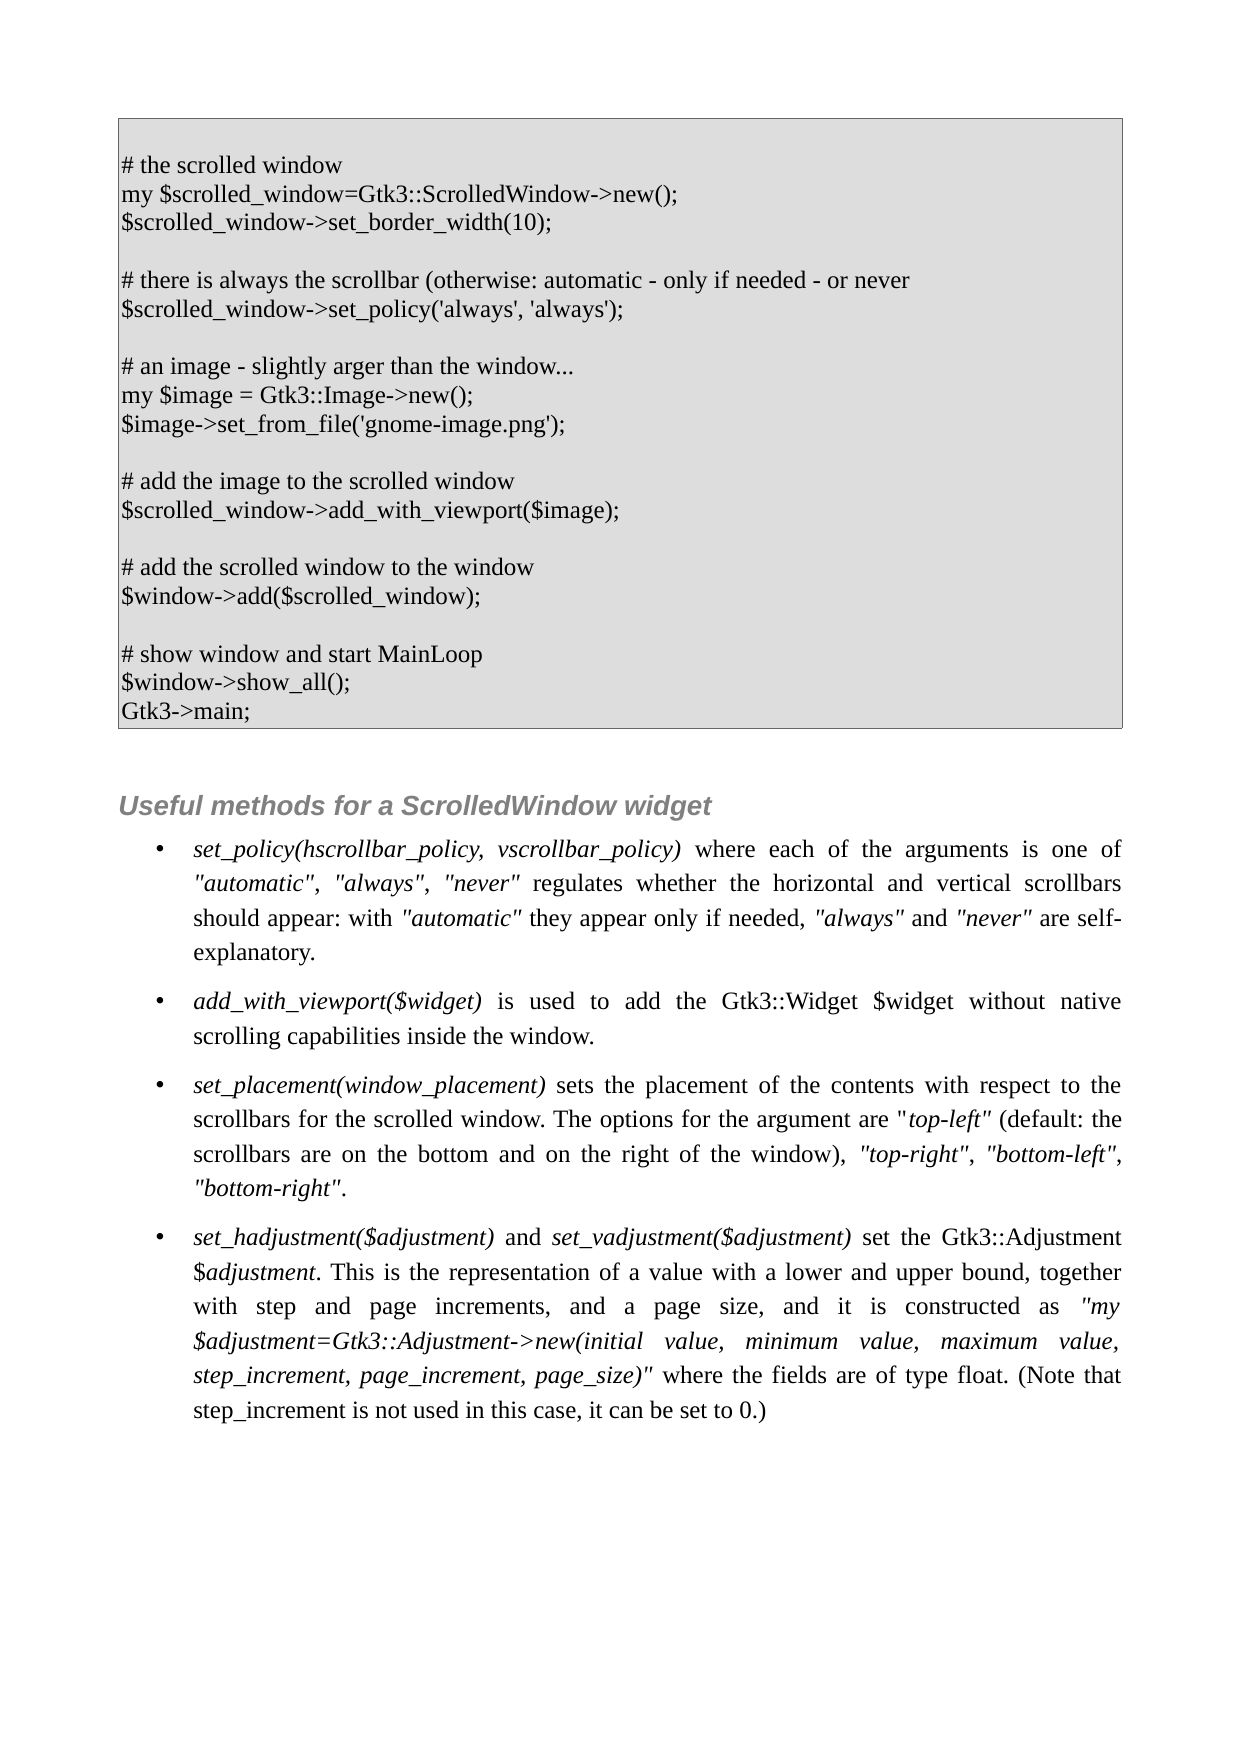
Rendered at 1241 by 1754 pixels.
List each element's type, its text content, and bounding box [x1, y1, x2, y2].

text $window->add($scrolled_window); [119, 578, 1122, 607]
text my $scrolled_window=Gtk3::ScrolledWindow->new(); [119, 176, 1122, 204]
list set_hadjustment($adjustment) and set_vadjustment($adjustment) set the Gtk3::Adjustment $adjustment. This is the representation of a value with a lower and upper bound, together with step and page increments, and a page size, and it is constructed as "my $adjustment=Gtk3::Adjustment->new(initial value, minimum value, maximum value, step_increment, page_increment, page_size)" where the fields are of type float. (Note that step_increment is not used in this case, it can be set to 0.) [156, 1222, 1122, 1423]
text my $image = Gtk3::Image->new(); [119, 377, 1122, 406]
text # show window and start MainLoop [119, 636, 1122, 664]
text # an image - slightly arger than the window... [119, 348, 1122, 377]
text # add the image to the scrolled window [119, 463, 1122, 492]
text # add the scrolled window to the window [119, 549, 1122, 578]
text $scrolled_window->add_with_viewport($image); [119, 492, 1122, 521]
list set_placement(window_placement) sets the placement of the contents with respect to the scrollbars for the scrolled window. The options for the argument are "top-left" (default: the scrollbars are on the bottom and on the right of the window), "top-right", "bottom-left", "bottom-right". [156, 1070, 1122, 1202]
text $scrolled_window->set_policy('always', 'always'); [119, 291, 1122, 319]
subtitle Useful methods for a ScrolledWindow widget [118, 789, 1122, 821]
text $scrolled_window->set_border_width(10); [119, 204, 1122, 233]
text $image->set_from_file('gnome-image.png'); [119, 406, 1122, 434]
text # there is always the scrollbar (otherwise: automatic - only if needed - or never [119, 262, 1122, 291]
text # the scrolled window [119, 147, 1122, 176]
text $window->show_all(); [119, 664, 1122, 693]
list set_policy(hscrollbar_policy, vscrollbar_policy) where each of the arguments is one of "automatic", "always", "never" regulates whether the horizontal and vertical scrollbars should appear: with "automatic" they appear only if needed, "always" and "never" are self-explanatory. [156, 834, 1122, 966]
list add_with_viewport($widget) is used to add the Gtk3::Widget $widget without native scrolling capabilities inside the window. [156, 986, 1122, 1049]
text Gtk3->main; [119, 693, 1122, 728]
